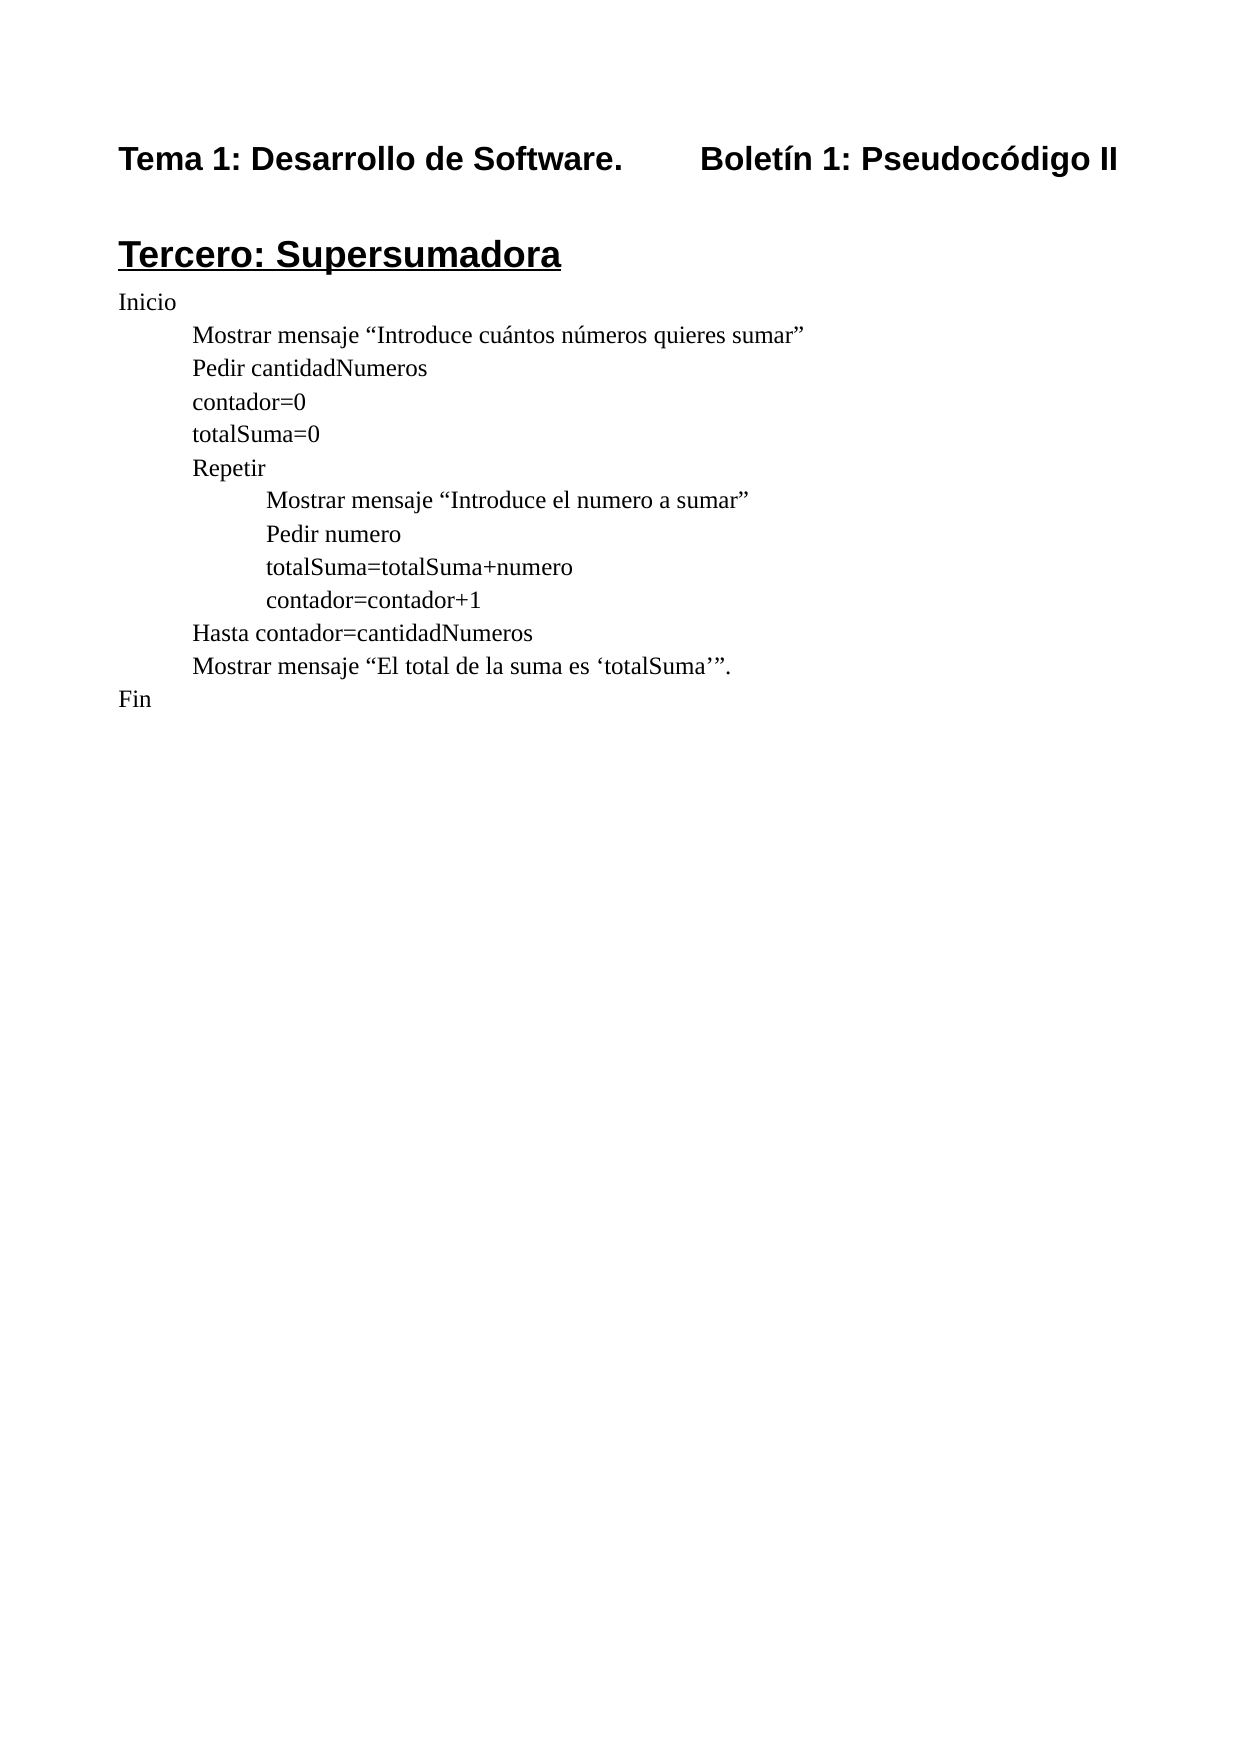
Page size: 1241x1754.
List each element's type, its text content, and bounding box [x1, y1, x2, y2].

text Inicio Mostrar mensaje “Introduce cuántos números quieres sumar” Pedir cantidadNumeros contador=0 totalSuma=0 Repetir Mostrar mensaje “Introduce el numero a sumar” Pedir numero totalSuma=totalSuma+numero contador=contador+1 Hasta contador=cantidadNumeros Mostrar mensaje “El total de la suma es ‘totalSuma’”. Fin [118, 287, 1122, 712]
subtitle Tercero: Supersumadora [118, 232, 1122, 275]
